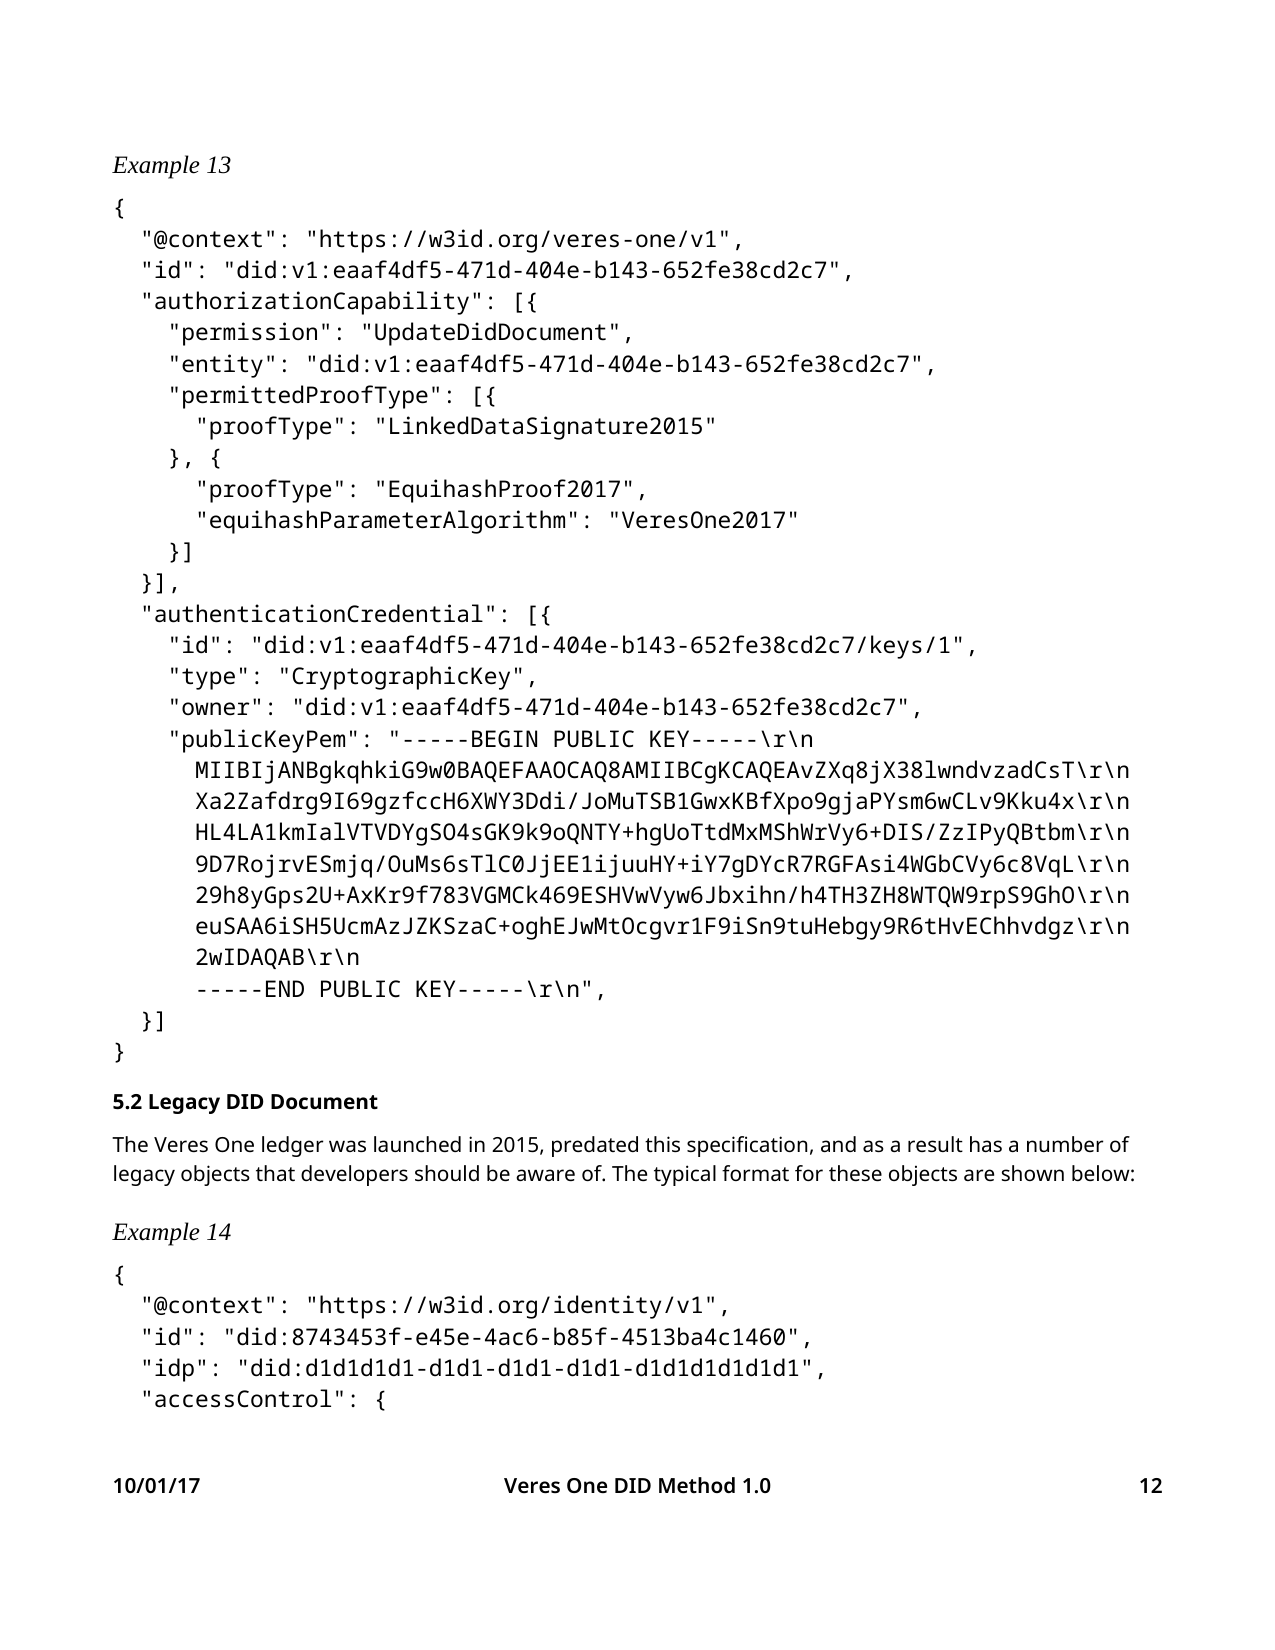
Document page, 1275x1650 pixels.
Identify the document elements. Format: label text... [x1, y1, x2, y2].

text { "@context": "https://w3id.org/identity/v1", "id": "did:8743453f-e45e-4ac6-b85f-4513ba4c1460", "idp": "did:d1d1d1d1-d1d1-d1d1-d1d1-d1d1d1d1d1d1", "accessControl": { [112, 1258, 1162, 1414]
subtitle 5.2 Legacy DID Document [112, 1087, 1162, 1116]
text The Veres One ledger was launched in 2015, predated this specification, and as a result has a number of legacy objects that developers should be aware of. The typical format for these objects are shown below: [112, 1131, 1162, 1187]
text Example 14 [112, 1217, 1162, 1246]
text Example 13 [112, 150, 1162, 179]
text { "@context": "https://w3id.org/veres-one/v1", "id": "did:v1:eaaf4df5-471d-404e-b143-652fe38cd2c7", "authorizationCapability": [{ "permission": "UpdateDidDocument", "entity": "did:v1:eaaf4df5-471d-404e-b143-652fe38cd2c7", "permittedProofType": [{ "proofType": "LinkedDataSignature2015" }, { "proofType": "EquihashProof2017", "equihashParameterAlgorithm": "VeresOne2017" }] }], "authenticationCredential": [{ "id": "did:v1:eaaf4df5-471d-404e-b143-652fe38cd2c7/keys/1", "type": "CryptographicKey", "owner": "did:v1:eaaf4df5-471d-404e-b143-652fe38cd2c7", "publicKeyPem": "-----BEGIN PUBLIC KEY-----\r\n MIIBIjANBgkqhkiG9w0BAQEFAAOCAQ8AMIIBCgKCAQEAvZXq8jX38lwndvzadCsT\r\n Xa2Zafdrg9I69gzfccH6XWY3Ddi/JoMuTSB1GwxKBfXpo9gjaPYsm6wCLv9Kku4x\r\n HL4LA1kmIalVTVDYgSO4sGK9k9oQNTY+hgUoTtdMxMShWrVy6+DIS/ZzIPyQBtbm\r\n 9D7RojrvESmjq/OuMs6sTlC0JjEE1ijuuHY+iY7gDYcR7RGFAsi4WGbCVy6c8VqL\r\n 29h8yGps2U+AxKr9f783VGMCk469ESHVwVyw6Jbxihn/h4TH3ZH8WTQW9rpS9GhO\r\n euSAA6iSH5UcmAzJZKSzaC+oghEJwMtOcgvr1F9iSn9tuHebgy9R6tHvEChhvdgz\r\n 2wIDAQAB\r\n -----END PUBLIC KEY-----\r\n", }] } [112, 191, 1162, 1066]
